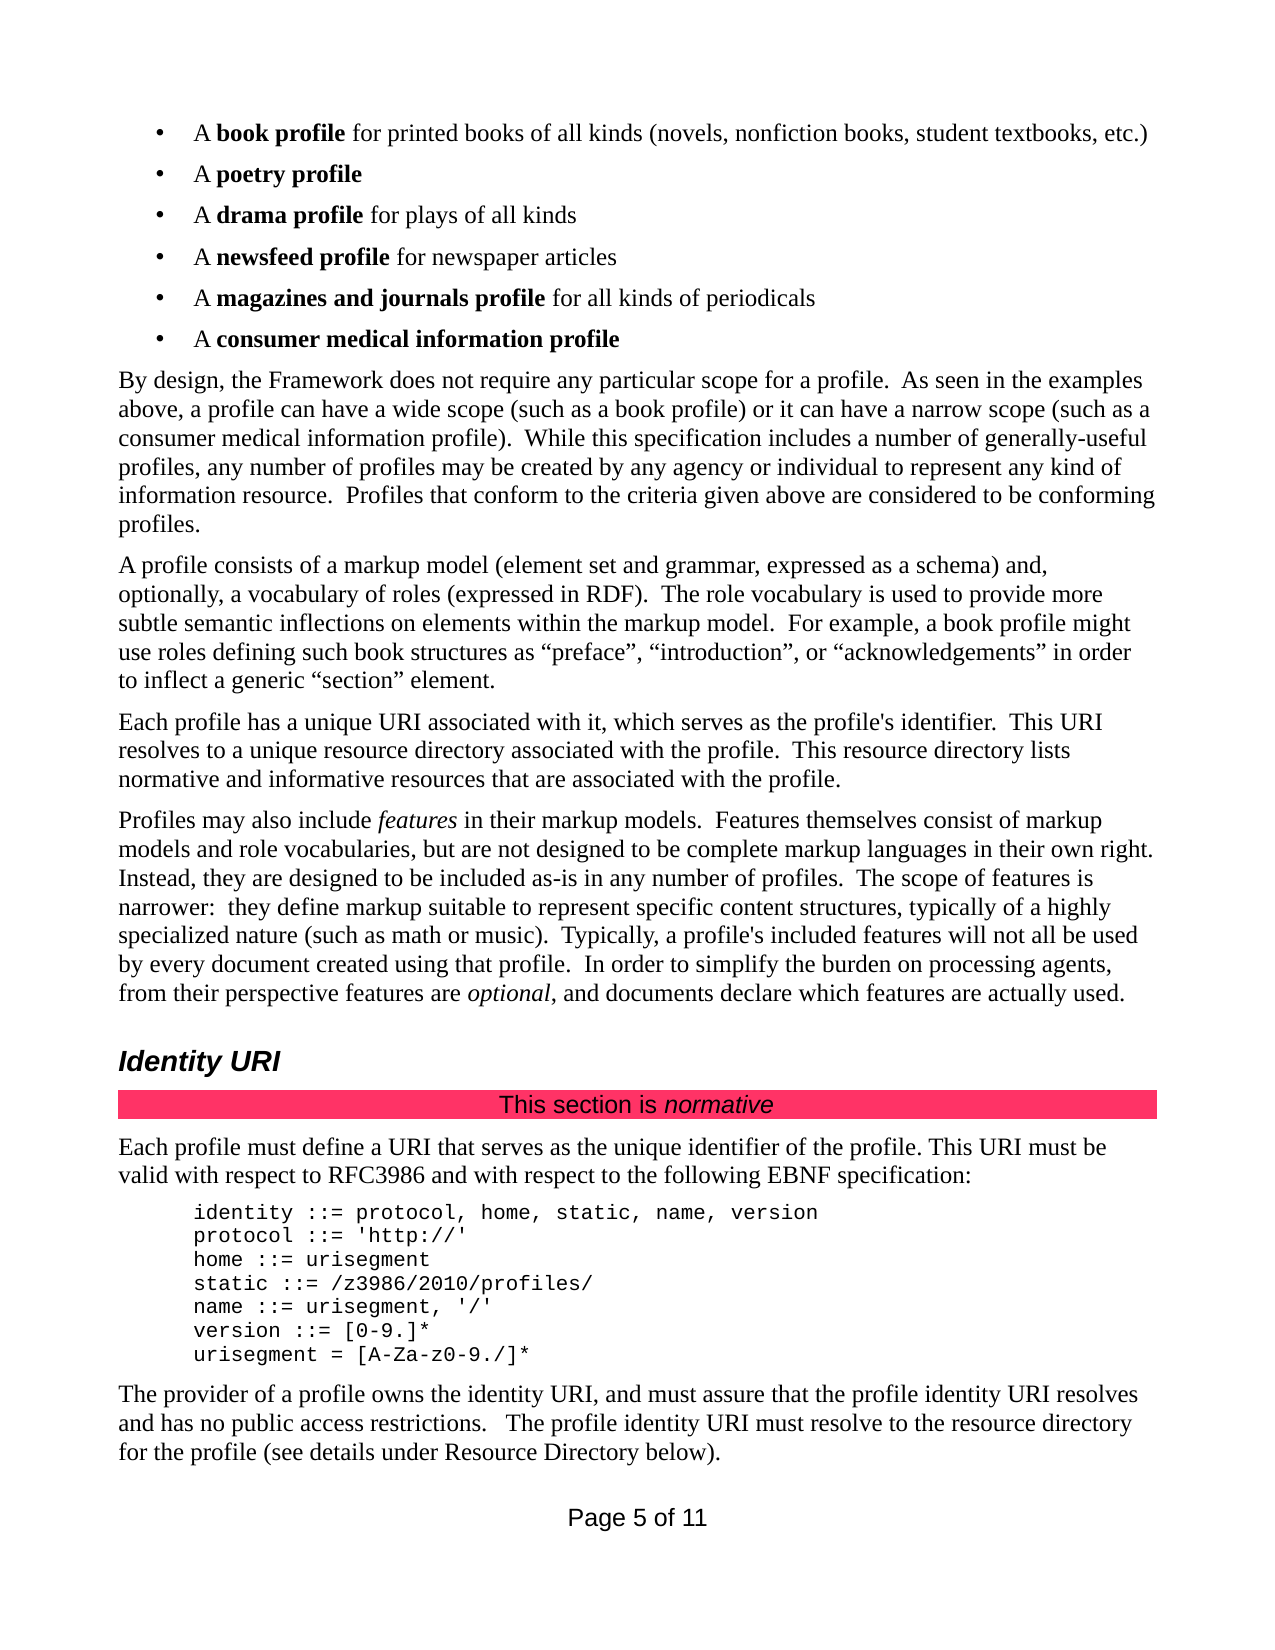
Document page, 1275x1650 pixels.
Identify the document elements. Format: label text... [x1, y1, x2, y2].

text identity ::= protocol, home, static, name, version [193, 1202, 1157, 1225]
text This section is normative [118, 1090, 1157, 1119]
text The provider of a profile owns the identity URI, and must assure that the profile identity URI resolves and has no public access restrictions. The profile identity URI must resolve to the resource directory for the profile (see details under Resource Directory below). [118, 1379, 1157, 1465]
text A profile consists of a markup model (element set and grammar, expressed as a schema) and, optionally, a vocabulary of roles (expressed in RDF). The role vocabulary is used to provide more subtle semantic inflections on elements within the markup model. For example, a book profile might use roles defining such book structures as “preface”, “introduction”, or “acknowledgements” in order to inflect a generic “section” element. [118, 551, 1157, 694]
text name ::= urisegment, '/' [193, 1296, 1157, 1320]
text protocol ::= 'http://' [193, 1225, 1157, 1249]
text Each profile has a unique URI associated with it, which serves as the profile's identifier. This URI resolves to a unique resource directory associated with the profile. This resource directory lists normative and informative resources that are associated with the profile. [118, 707, 1157, 793]
text Profiles may also include features in their markup models. Features themselves consist of markup models and role vocabularies, but are not designed to be complete markup languages in their own right. Instead, they are designed to be included as-is in any number of profiles. The scope of features is narrower: they define markup suitable to represent specific content structures, typically of a highly specialized nature (such as math or music). Typically, a profile's included features will not all be used by every document created using that profile. In order to simplify the burden on processing agents, from their perspective features are optional, and documents declare which features are actually used. [118, 806, 1157, 1007]
list A newsfeed profile for newspaper articles [156, 242, 1157, 271]
text urisegment = [A-Za-z0-9./]* [193, 1343, 1157, 1367]
list A consumer medical information profile [156, 324, 1157, 353]
list A drama profile for plays of all kinds [156, 201, 1157, 229]
text version ::= [0-9.]* [193, 1320, 1157, 1343]
text Each profile must define a URI that serves as the unique identifier of the profile. This URI must be valid with respect to RFC3986 and with respect to the following EBNF specification: [118, 1132, 1157, 1189]
list A poetry profile [156, 159, 1157, 188]
text By design, the Framework does not require any particular scope for a profile. As seen in the examples above, a profile can have a wide scope (such as a book profile) or it can have a narrow scope (such as a consumer medical information profile). While this specification includes a number of generally-useful profiles, any number of profiles may be created by any agency or individual to represent any kind of information resource. Profiles that conform to the criteria given above are considered to be conforming profiles. [118, 366, 1157, 538]
text home ::= urisegment [193, 1249, 1157, 1273]
subtitle Identity URI [118, 1044, 1157, 1078]
list A magazines and journals profile for all kinds of periodicals [156, 283, 1157, 312]
list A book profile for printed books of all kinds (novels, nonfiction books, student textbooks, etc.) [156, 118, 1157, 147]
text static ::= /z3986/2010/profiles/ [193, 1273, 1157, 1296]
